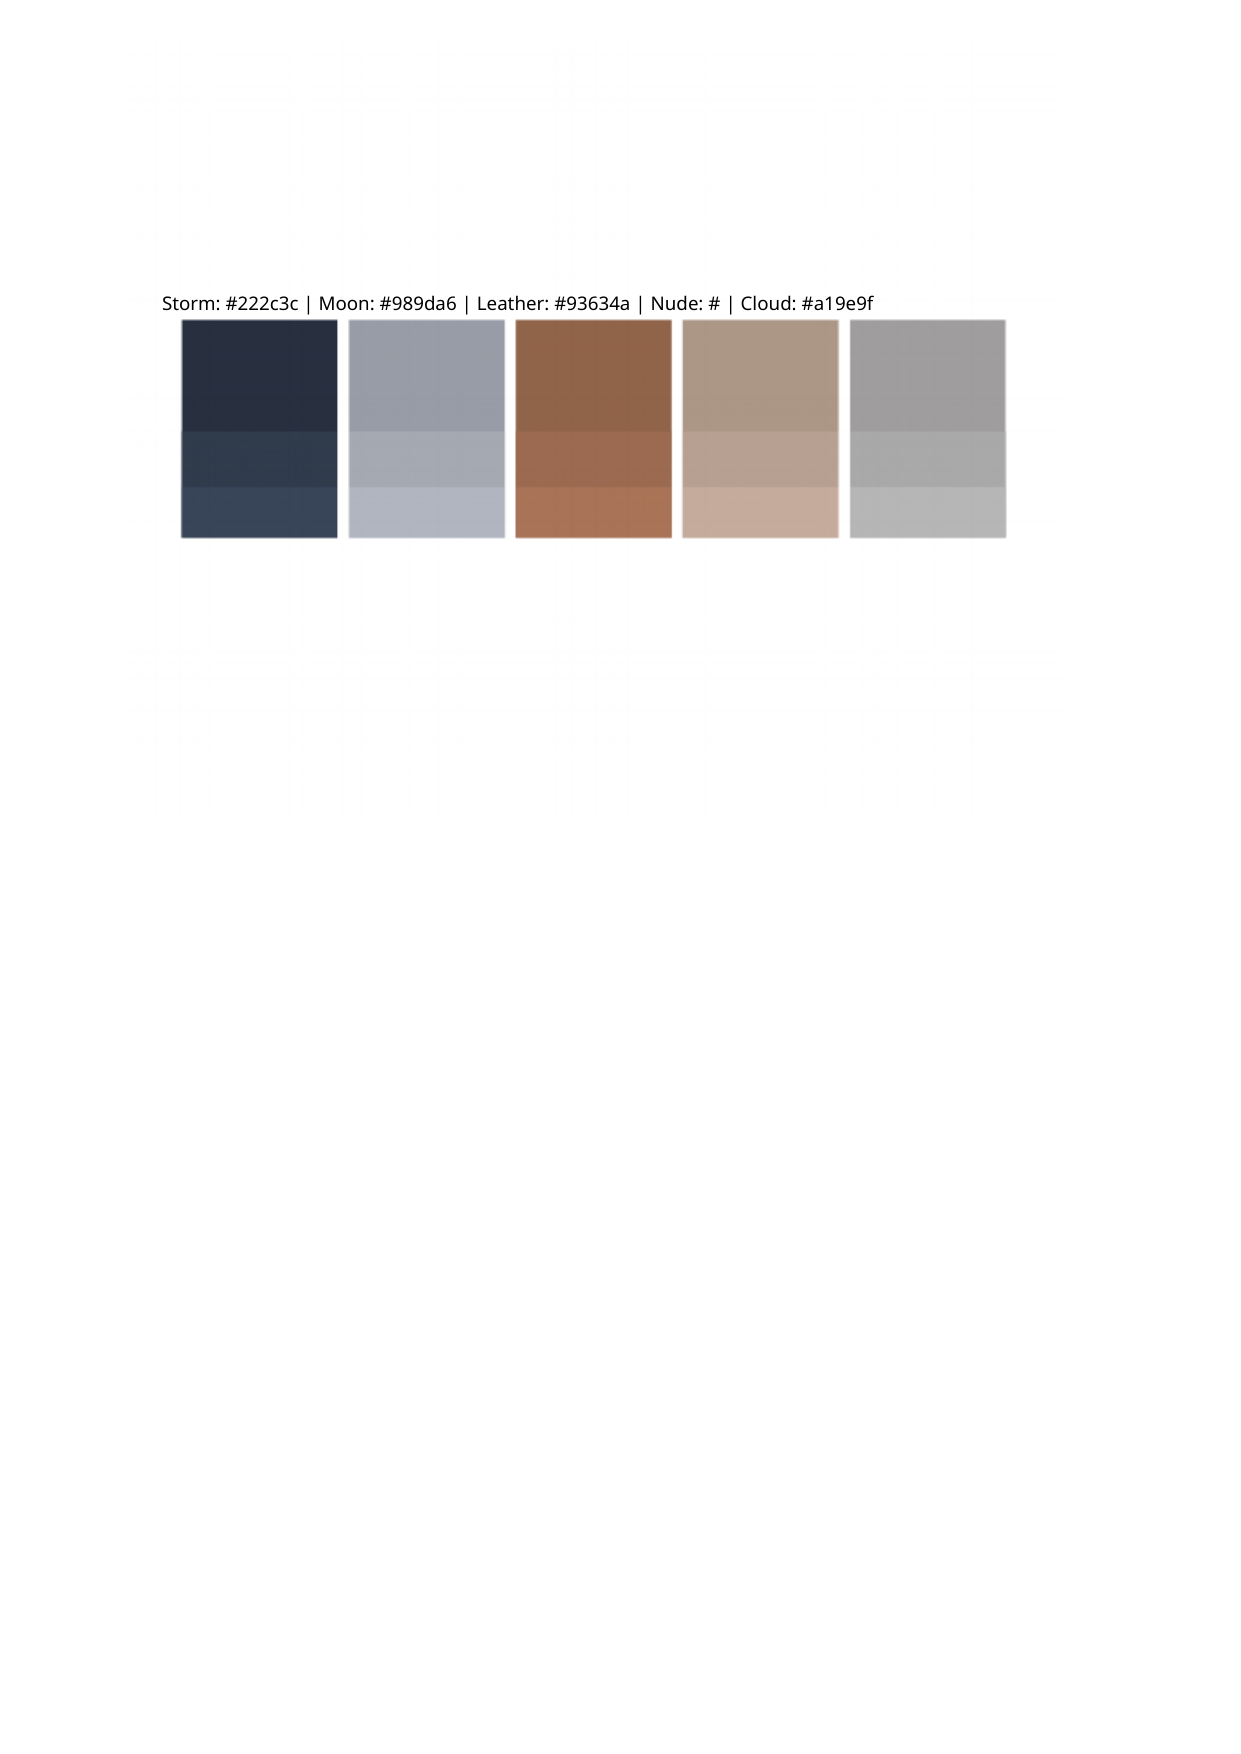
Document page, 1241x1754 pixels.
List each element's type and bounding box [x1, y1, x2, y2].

picture [125, 42, 1063, 816]
